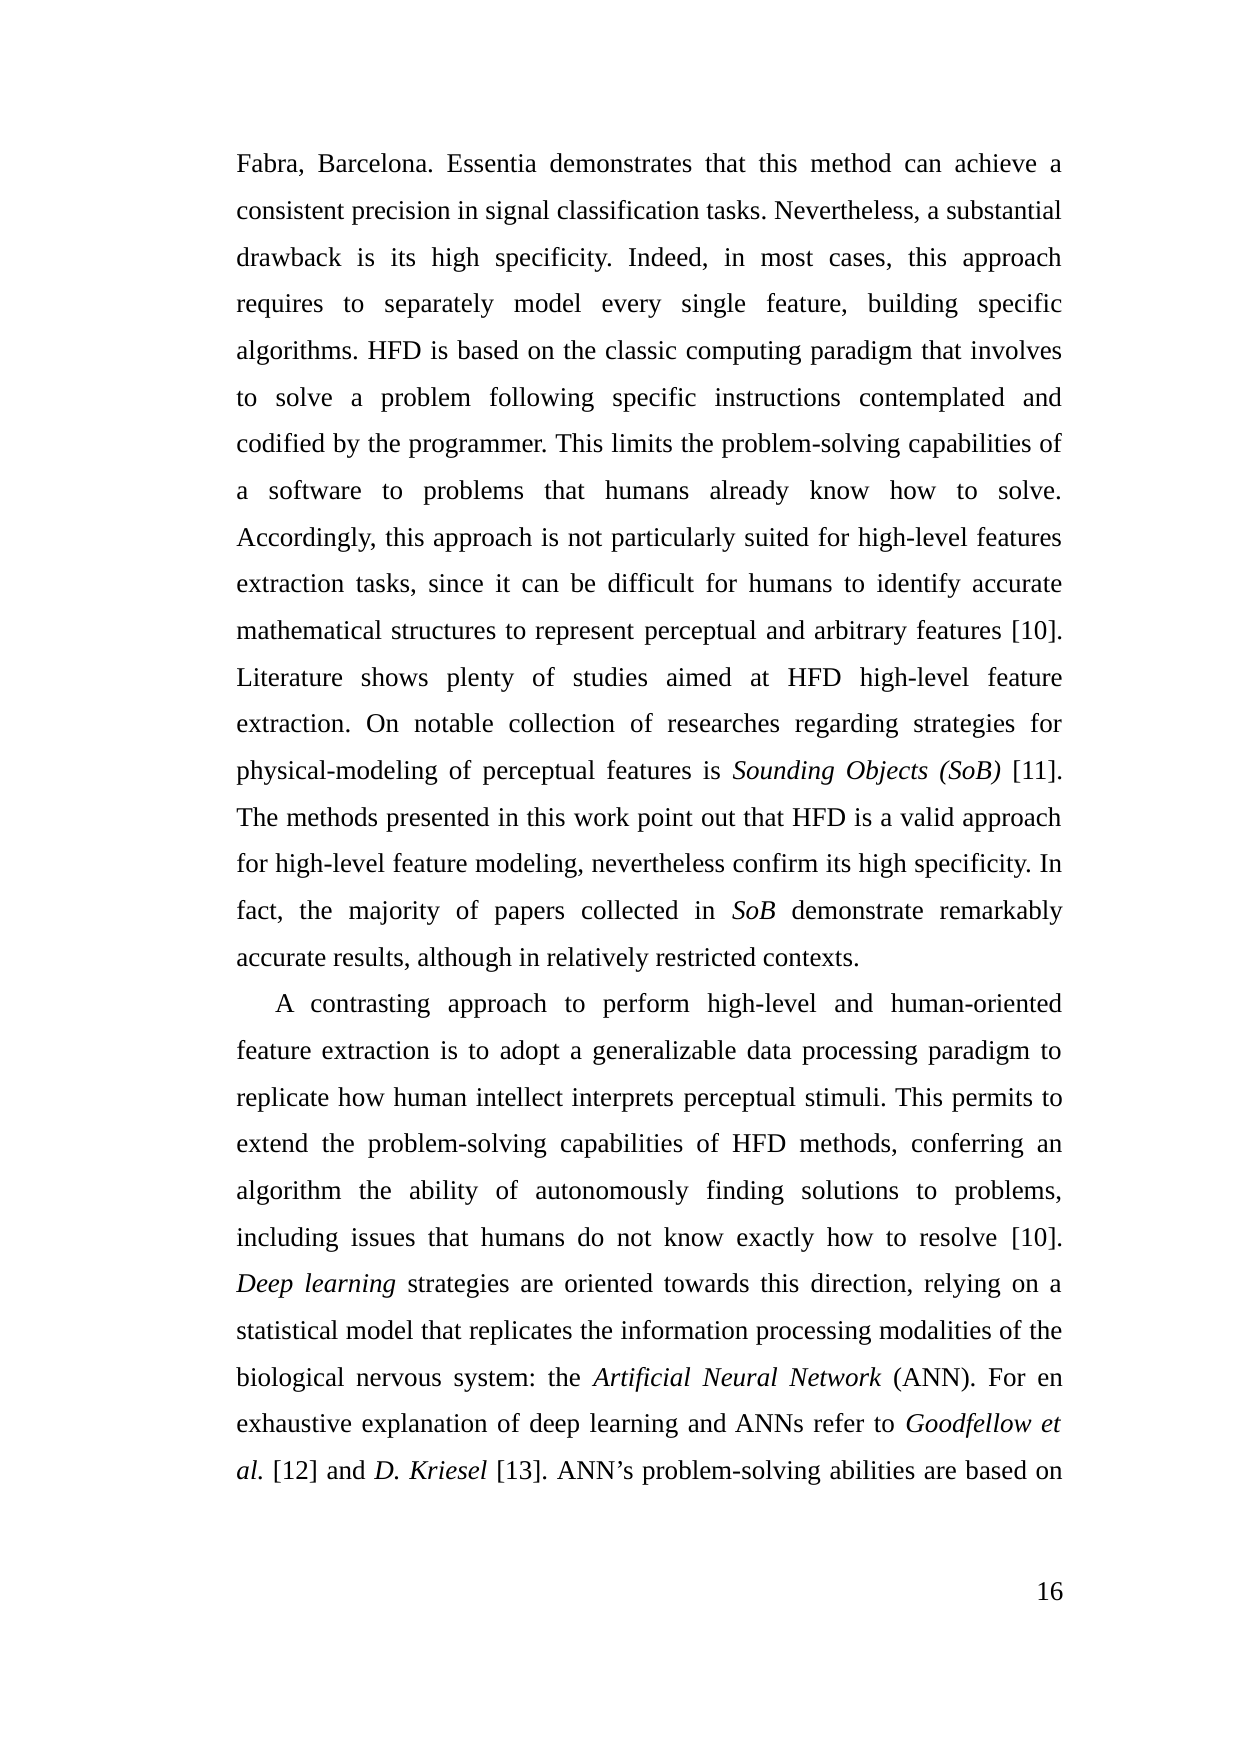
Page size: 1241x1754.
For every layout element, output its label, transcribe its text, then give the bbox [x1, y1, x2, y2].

text Fabra, Barcelona. Essentia demonstrates that this method can achieve a consistent precision in signal classification tasks. Nevertheless, a substantial drawback is its high specificity. Indeed, in most cases, this approach requires to separately model every single feature, building specific algorithms. HFD is based on the classic computing paradigm that involves to solve a problem following specific instructions contemplated and codified by the programmer. This limits the problem-solving capabilities of a software to problems that humans already know how to solve. Accordingly, this approach is not particularly suited for high-level features extraction tasks, since it can be difficult for humans to identify accurate mathematical structures to represent perceptual and arbitrary features [10]. Literature shows plenty of studies aimed at HFD high-level feature extraction. On notable collection of researches regarding strategies for physical-modeling of perceptual features is Sounding Objects (SoB) [11]. The methods presented in this work point out that HFD is a valid approach for high-level feature modeling, nevertheless confirm its high specificity. In fact, the majority of papers collected in SoB demonstrate remarkably accurate results, although in relatively restricted contexts. [236, 148, 1063, 972]
text A contrasting approach to perform high-level and human-oriented feature extraction is to adopt a generalizable data processing paradigm to replicate how human intellect interprets perceptual stimuli. This permits to extend the problem-solving capabilities of HFD methods, conferring an algorithm the ability of autonomously finding solutions to problems, including issues that humans do not know exactly how to resolve [10]. Deep learning strategies are oriented towards this direction, relying on a statistical model that replicates the information processing modalities of the biological nervous system: the Artificial Neural Network (ANN). For en exhaustive explanation of deep learning and ANNs refer to Goodfellow et al. [12] and D. Kriesel [13]. ANN’s problem-solving abilities are based on [236, 988, 1063, 1485]
